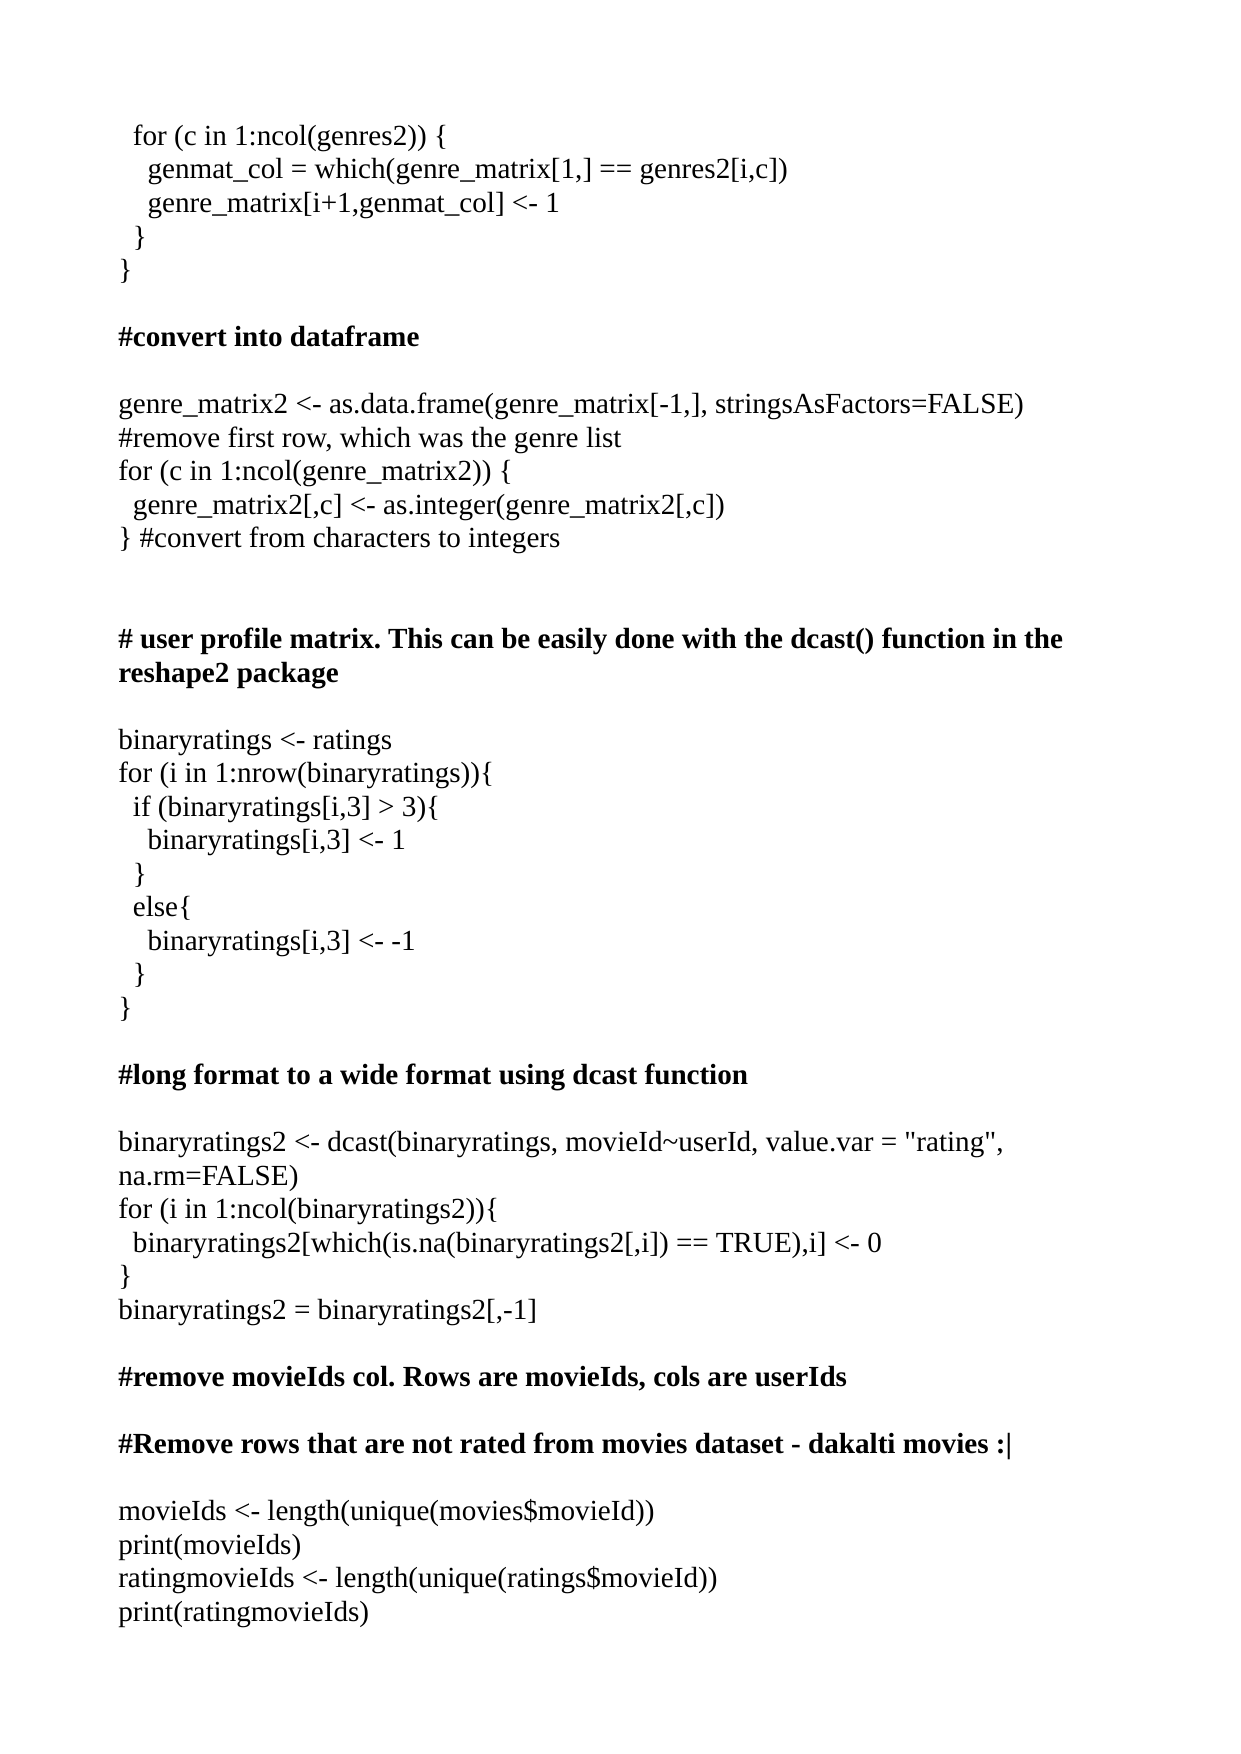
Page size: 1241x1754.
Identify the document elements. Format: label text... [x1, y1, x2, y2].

text ratingmovieIds <- length(unique(ratings$movieId)) [118, 1560, 1122, 1594]
text #long format to a wide format using dcast function [118, 1057, 1122, 1091]
text else{ [118, 889, 1122, 923]
text genre_matrix2[,c] <- as.integer(genre_matrix2[,c]) [118, 487, 1122, 521]
text print(movieIds) [118, 1527, 1122, 1560]
text #convert into dataframe [118, 319, 1122, 353]
text } [118, 219, 1122, 252]
text genre_matrix[i+1,genmat_col] <- 1 [118, 185, 1122, 219]
text for (c in 1:ncol(genres2)) { [118, 118, 1122, 152]
text binaryratings <- ratings [118, 722, 1122, 755]
text binaryratings2[which(is.na(binaryratings2[,i]) == TRUE),i] <- 0 [118, 1225, 1122, 1258]
text for (i in 1:nrow(binaryratings)){ [118, 755, 1122, 789]
text } [118, 990, 1122, 1024]
text movieIds <- length(unique(movies$movieId)) [118, 1493, 1122, 1527]
text for (c in 1:ncol(genre_matrix2)) { [118, 453, 1122, 487]
text } [118, 957, 1122, 990]
text binaryratings[i,3] <- -1 [118, 923, 1122, 957]
text # user profile matrix. This can be easily done with the dcast() function in the reshape2 package [118, 621, 1122, 688]
text genre_matrix2 <- as.data.frame(genre_matrix[-1,], stringsAsFactors=FALSE) #remove first row, which was the genre list [118, 386, 1122, 453]
text binaryratings2 <- dcast(binaryratings, movieId~userId, value.var = "rating", na.rm=FALSE) [118, 1124, 1122, 1191]
text #remove movieIds col. Rows are movieIds, cols are userIds [118, 1359, 1122, 1393]
text for (i in 1:ncol(binaryratings2)){ [118, 1191, 1122, 1225]
text binaryratings[i,3] <- 1 [118, 822, 1122, 856]
text #Remove rows that are not rated from movies dataset - dakalti movies :| [118, 1426, 1122, 1460]
text genmat_col = which(genre_matrix[1,] == genres2[i,c]) [118, 152, 1122, 185]
text if (binaryratings[i,3] > 3){ [118, 789, 1122, 822]
text } [118, 1258, 1122, 1292]
text print(ratingmovieIds) [118, 1594, 1122, 1627]
text } [118, 856, 1122, 889]
text binaryratings2 = binaryratings2[,-1] [118, 1292, 1122, 1326]
text } #convert from characters to integers [118, 521, 1122, 554]
text } [118, 252, 1122, 286]
